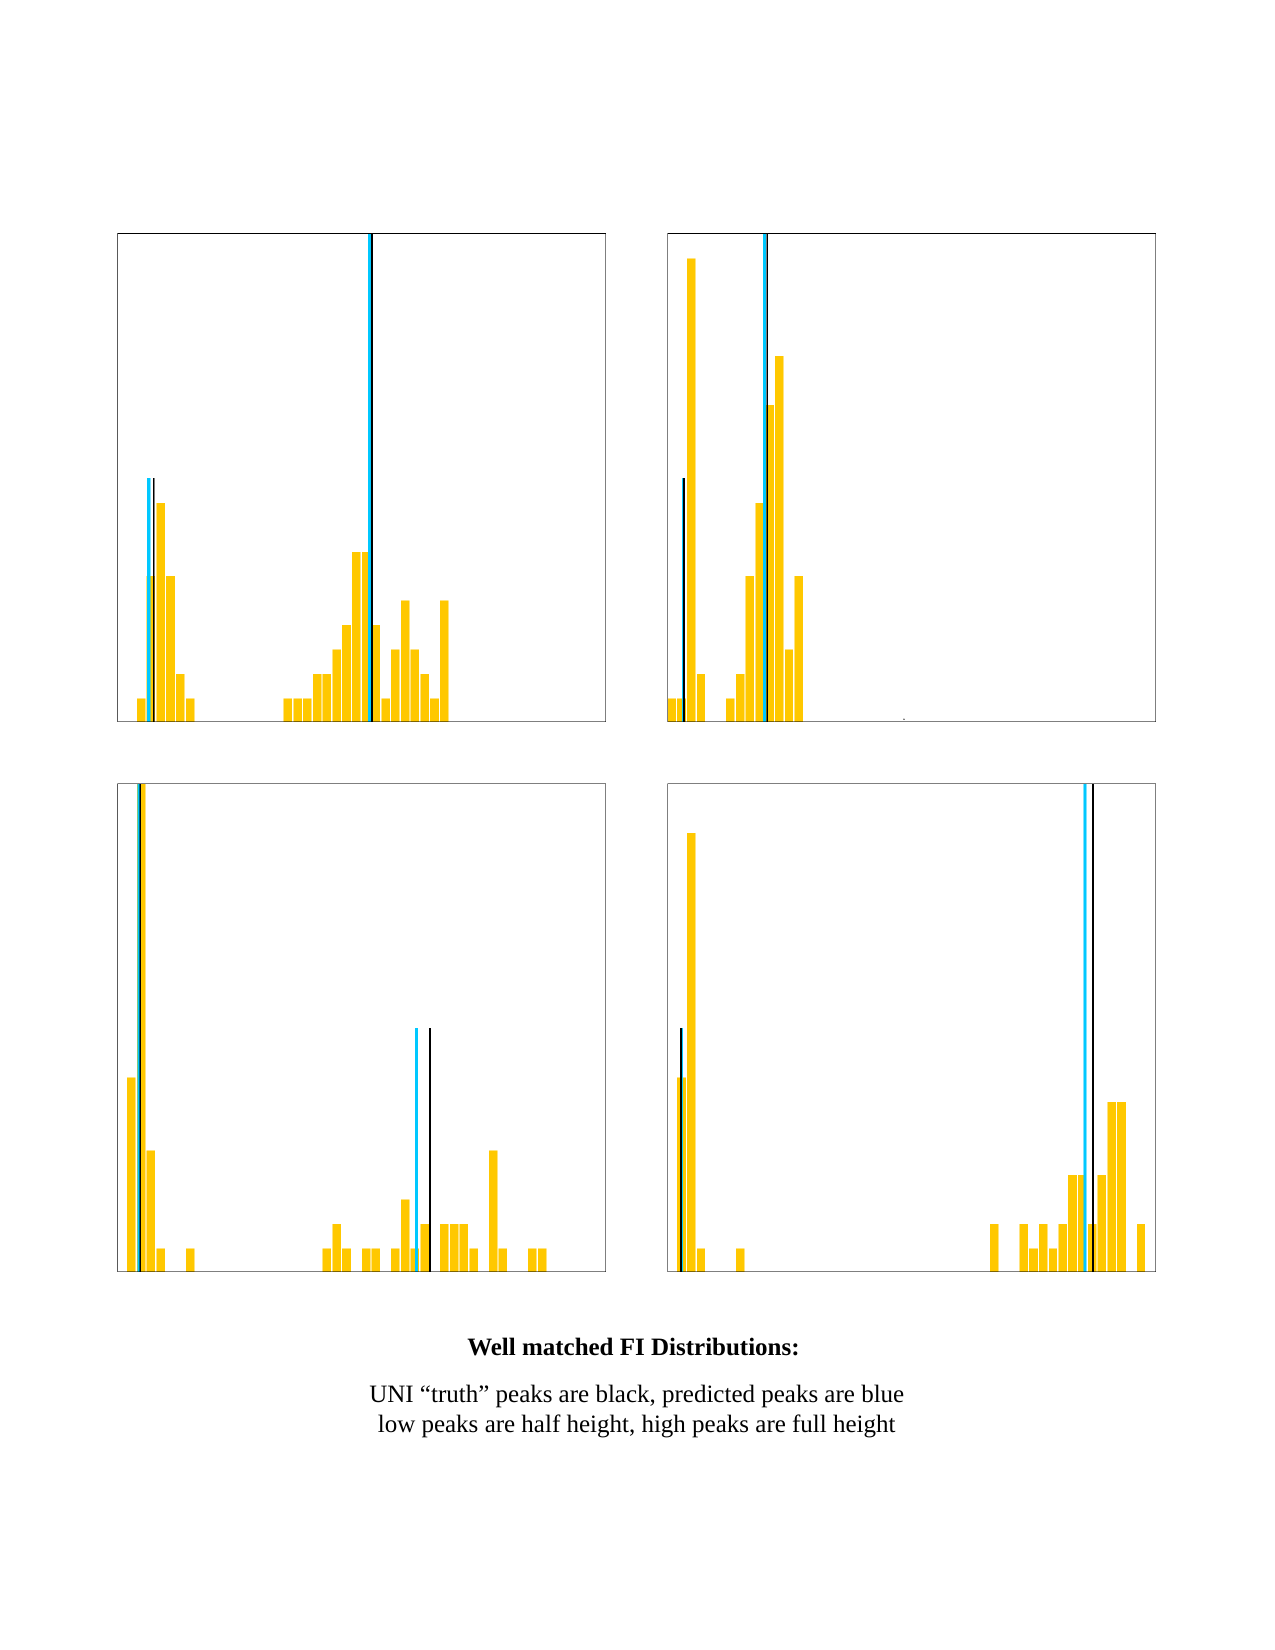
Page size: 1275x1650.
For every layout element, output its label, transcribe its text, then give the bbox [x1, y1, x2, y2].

text UNI “truth” peaks are black, predicted peaks are blue [117, 1379, 1156, 1408]
text Well matched FI Distributions: [117, 1332, 1156, 1361]
text low peaks are half height, high peaks are full height [117, 1409, 1156, 1438]
picture [117, 233, 1156, 1272]
